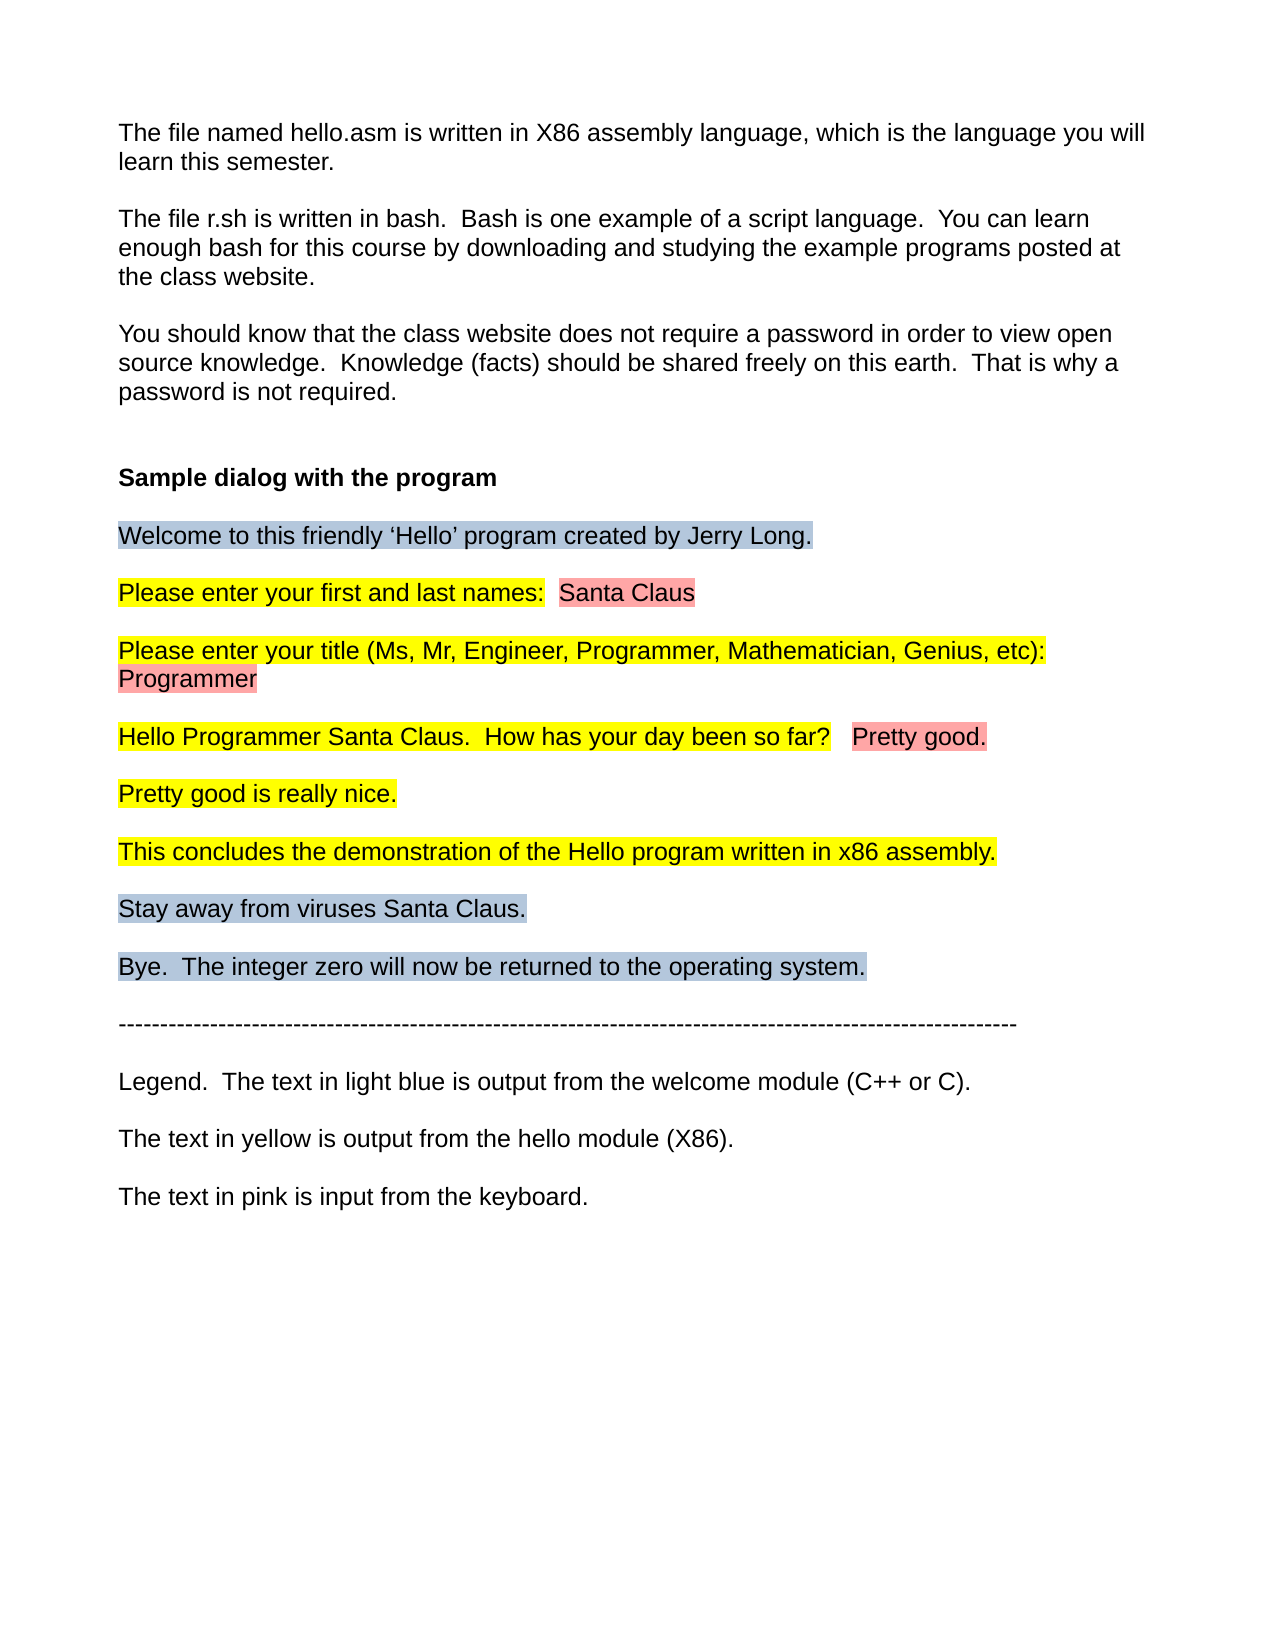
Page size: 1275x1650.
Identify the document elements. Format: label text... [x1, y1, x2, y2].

text You should know that the class website does not require a password in order to view open source knowledge. Knowledge (facts) should be shared freely on this earth. That is why a password is not required. [118, 319, 1157, 406]
text Please enter your first and last names: Santa Claus [118, 578, 1157, 607]
text Stay away from viruses Santa Claus. [118, 894, 1157, 923]
text Pretty good is really nice. [118, 779, 1157, 808]
text Welcome to this friendly ‘Hello’ program created by Jerry Long. [118, 521, 1157, 549]
text The file named hello.asm is written in X86 assembly language, which is the language you will learn this semester. [118, 118, 1157, 176]
text The text in pink is input from the keyboard. [118, 1182, 1157, 1211]
text The text in yellow is output from the hello module (X86). [118, 1124, 1157, 1153]
text The file r.sh is written in bash. Bash is one example of a script language. You can learn enough bash for this course by downloading and studying the example programs posted at the class website. [118, 204, 1157, 291]
text ------------------------------------------------------------------------------------------------------------ [118, 1009, 1157, 1038]
text Legend. The text in light blue is output from the welcome module (C++ or C). [118, 1067, 1157, 1096]
text Sample dialog with the program [118, 463, 1157, 492]
text Bye. The integer zero will now be returned to the operating system. [118, 952, 1157, 981]
text Please enter your title (Ms, Mr, Engineer, Programmer, Mathematician, Genius, etc): Programmer [118, 636, 1157, 693]
text Hello Programmer Santa Claus. How has your day been so far? Pretty good. [118, 722, 1157, 751]
text This concludes the demonstration of the Hello program written in x86 assembly. [118, 837, 1157, 866]
